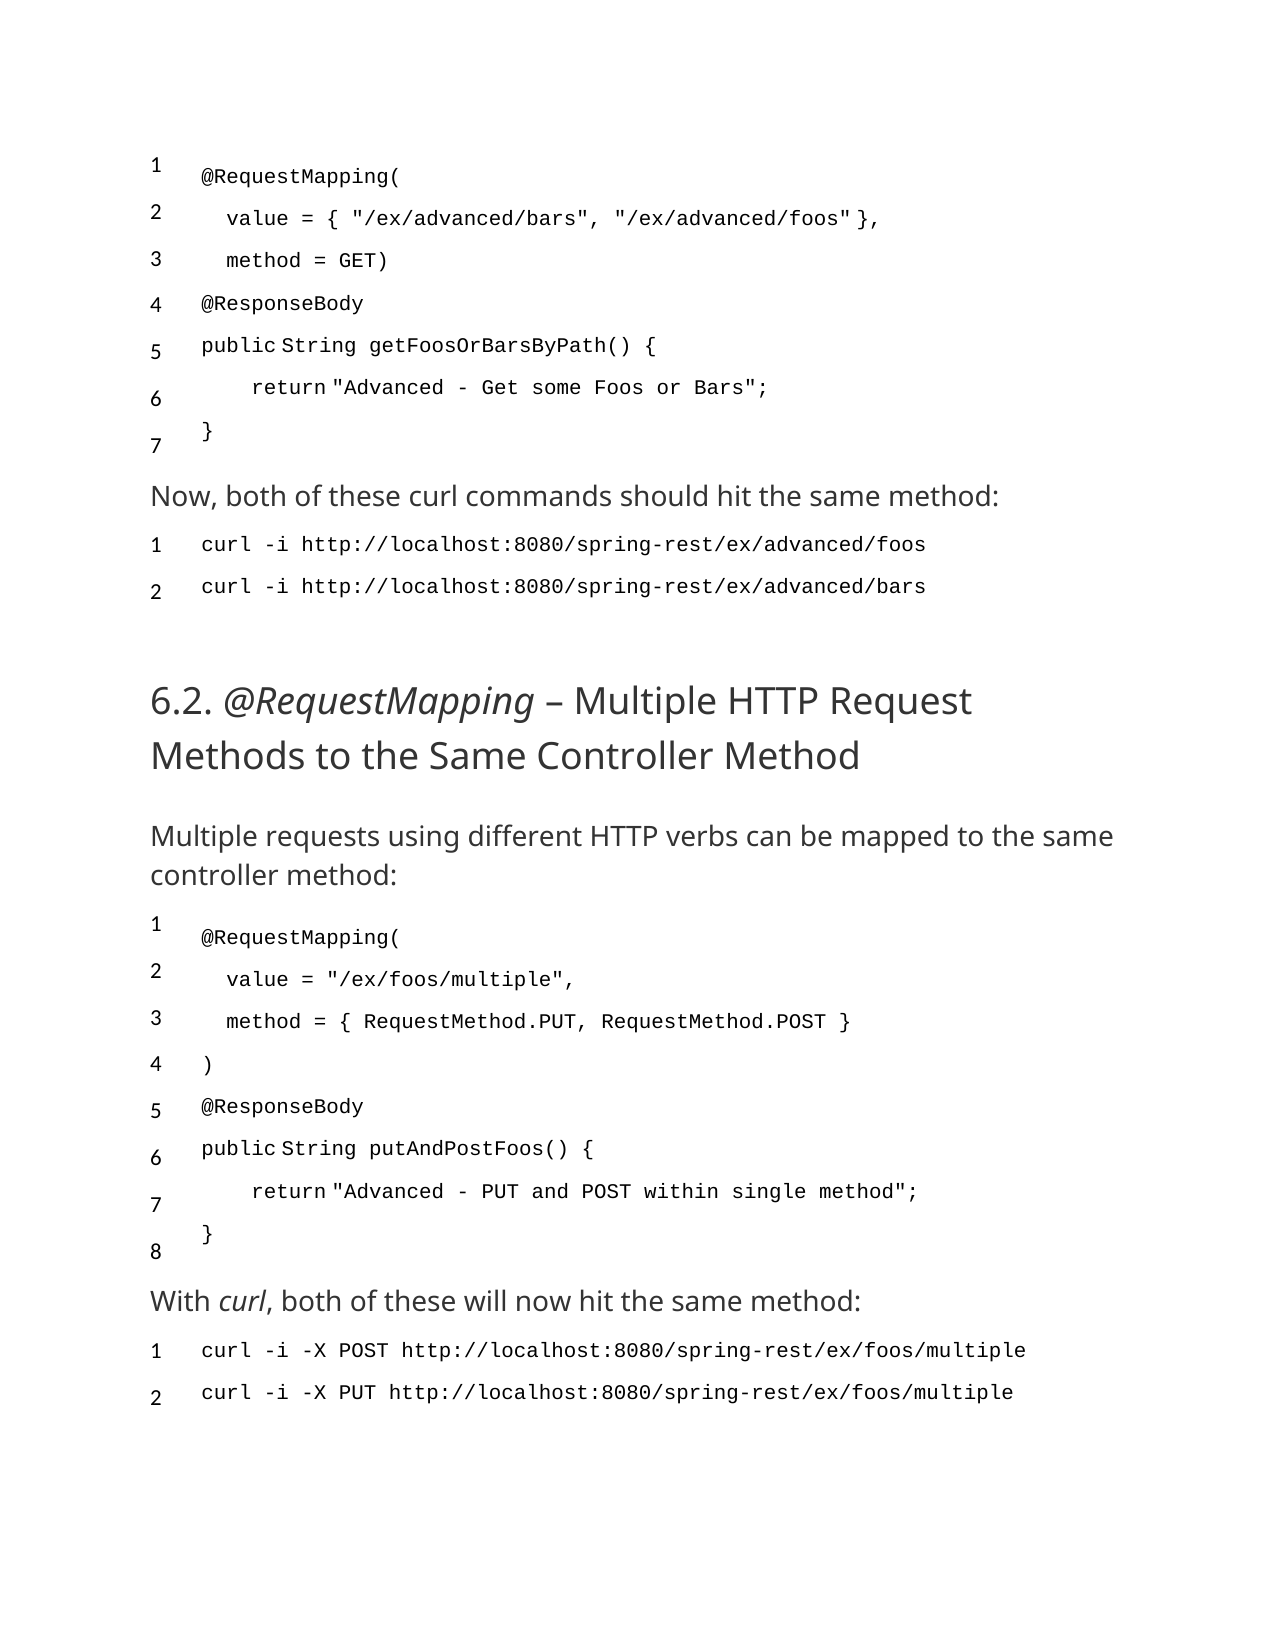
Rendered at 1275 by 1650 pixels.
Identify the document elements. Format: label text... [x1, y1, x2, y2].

table_header 1 2 [150, 1336, 201, 1427]
text Multiple requests using different HTTP verbs can be mapped to the same controller method: [150, 817, 1125, 893]
table_header curl -i -X POST http://localhost:8080/spring-rest/ex/foos/multiple curl -i -X PUT http://localhost:8080/spring-rest/ex/foos/multiple [201, 1336, 1275, 1427]
table_header 1 2 3 4 5 6 7 8 [150, 909, 201, 1282]
text Now, both of these curl commands should hit the same method: [150, 476, 1125, 514]
table_header curl -i http://localhost:8080/spring-rest/ex/advanced/foos curl -i http://localhost:8080/spring-rest/ex/advanced/bars [201, 530, 1275, 621]
text With curl, both of these will now hit the same method: [150, 1282, 1125, 1320]
table_header 1 2 [150, 530, 201, 621]
table_header @RequestMapping( value = "/ex/foos/multiple", method = { RequestMethod.PUT, RequestMethod.POST } ) @ResponseBody public String putAndPostFoos() { return "Advanced - PUT and POST within single method"; } [201, 909, 1275, 1282]
table_header 1 2 3 4 5 6 7 [150, 150, 201, 476]
subtitle 6.2. @RequestMapping – Multiple HTTP Request Methods to the Same Controller Method [150, 674, 1125, 780]
table_header @RequestMapping( value = { "/ex/advanced/bars", "/ex/advanced/foos" }, method = GET) @ResponseBody public String getFoosOrBarsByPath() { return "Advanced - Get some Foos or Bars"; } [201, 150, 1275, 476]
